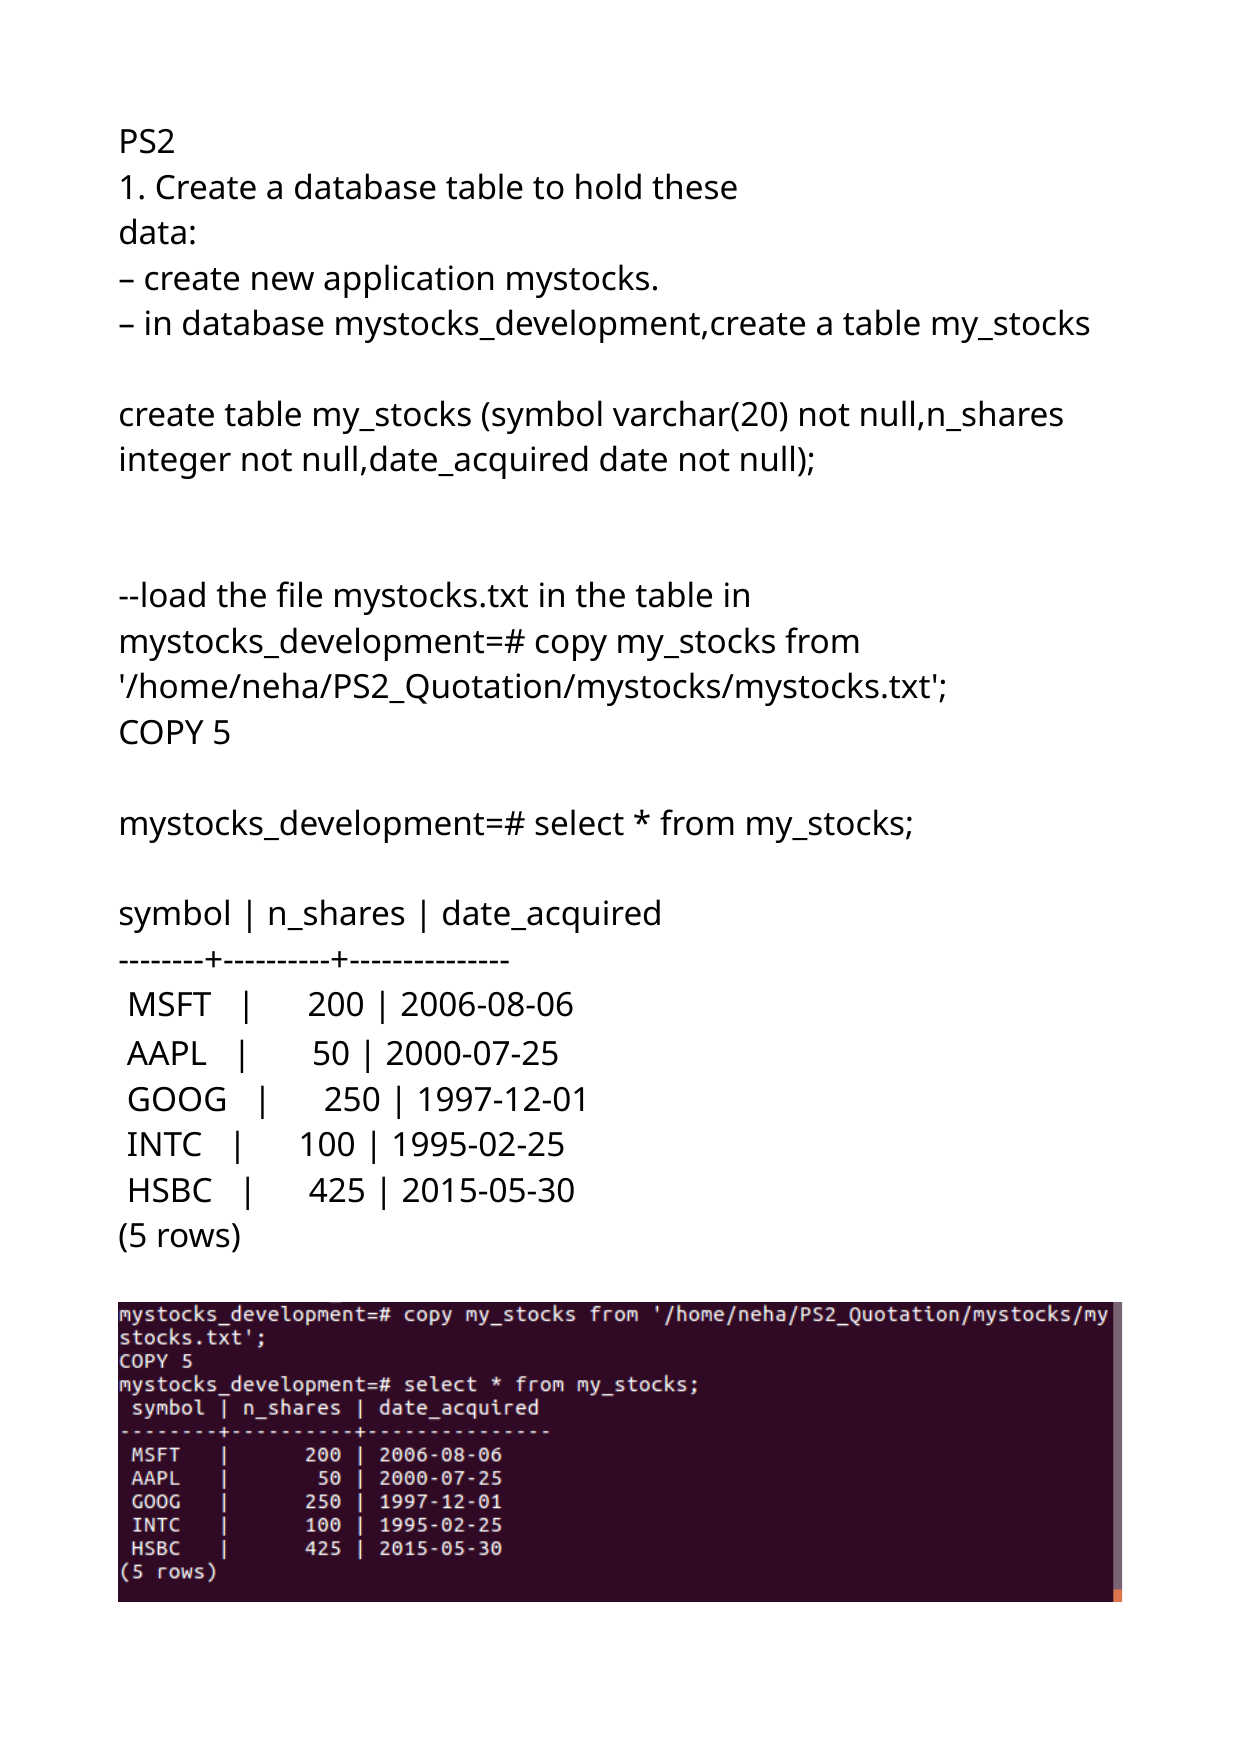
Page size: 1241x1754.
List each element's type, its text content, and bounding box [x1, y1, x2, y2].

text mystocks_development=# select * from my_stocks; [118, 799, 1122, 845]
text --------+----------+--------------- [118, 936, 1122, 981]
text symbol | n_shares | date_acquired [118, 890, 1122, 936]
text create table my_stocks (symbol varchar(20) not null,n_shares integer not null,date_acquired date not null); [118, 391, 1122, 481]
text mystocks_development=# copy my_stocks from '/home/neha/PS2_Quotation/mystocks/mystocks.txt'; [118, 618, 1122, 708]
text 1. Create a database table to hold these [118, 163, 1122, 209]
text (5 rows) [118, 1212, 1122, 1257]
text – create new application mystocks. [118, 254, 1122, 300]
text data: [118, 209, 1122, 254]
text ﻿MSFT | 200 | 2006-08-06 [118, 981, 1122, 1030]
text – in database mystocks_development,create a table my_stocks [118, 300, 1122, 345]
text --load the file mystocks.txt in the table in [118, 572, 1122, 618]
text AAPL | 50 | 2000-07-25 [118, 1030, 1122, 1076]
text HSBC | 425 | 2015-05-30 [118, 1166, 1122, 1212]
text PS2 [118, 118, 1122, 163]
text COPY 5 [118, 708, 1122, 754]
picture [118, 1302, 1123, 1602]
text GOOG | 250 | 1997-12-01 [118, 1076, 1122, 1121]
text INTC | 100 | 1995-02-25 [118, 1121, 1122, 1166]
